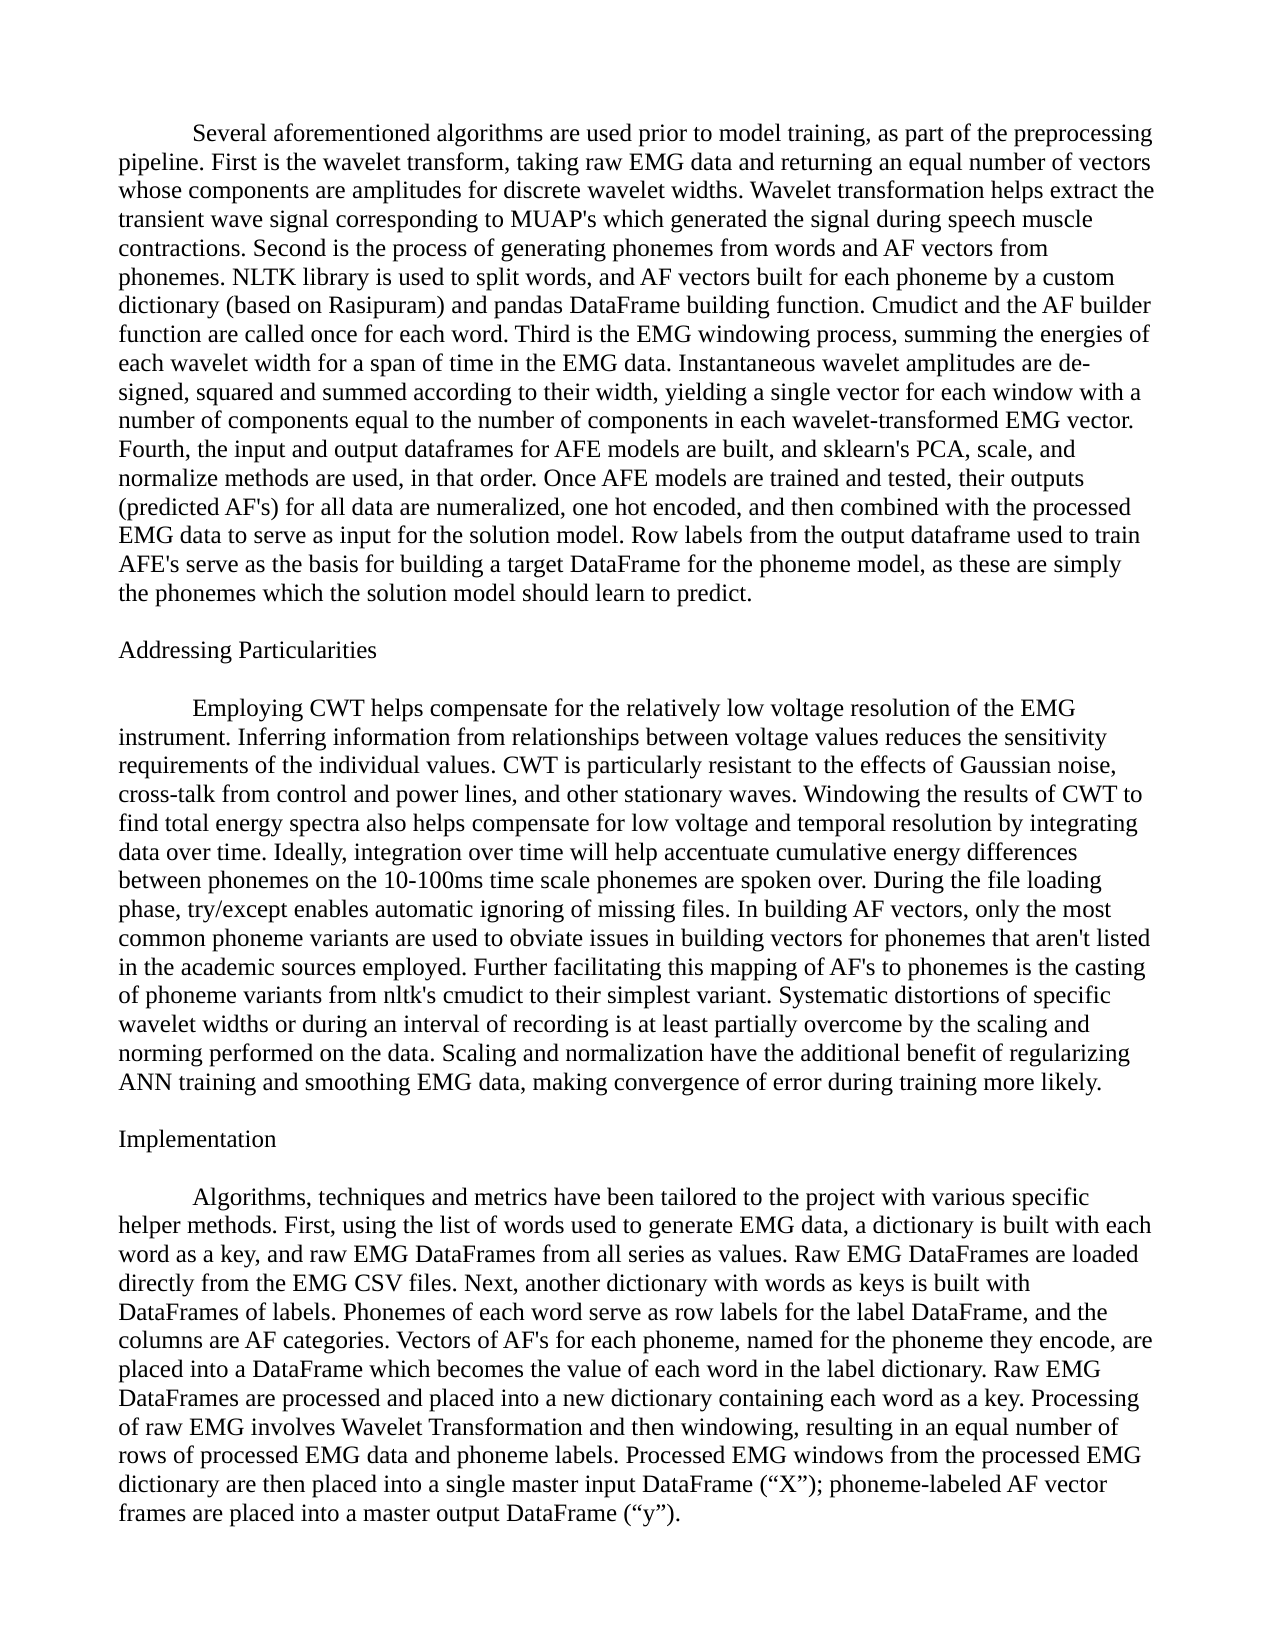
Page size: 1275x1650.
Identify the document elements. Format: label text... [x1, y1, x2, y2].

text Implementation [118, 1124, 1157, 1153]
text Addressing Particularities [118, 636, 1157, 664]
text Several aforementioned algorithms are used prior to model training, as part of the preprocessing pipeline. First is the wavelet transform, taking raw EMG data and returning an equal number of vectors whose components are amplitudes for discrete wavelet widths. Wavelet transformation helps extract the transient wave signal corresponding to MUAP's which generated the signal during speech muscle contractions. Second is the process of generating phonemes from words and AF vectors from phonemes. NLTK library is used to split words, and AF vectors built for each phoneme by a custom dictionary (based on Rasipuram) and pandas DataFrame building function. Cmudict and the AF builder function are called once for each word. Third is the EMG windowing process, summing the energies of each wavelet width for a span of time in the EMG data. Instantaneous wavelet amplitudes are de-signed, squared and summed according to their width, yielding a single vector for each window with a number of components equal to the number of components in each wavelet-transformed EMG vector. Fourth, the input and output dataframes for AFE models are built, and sklearn's PCA, scale, and normalize methods are used, in that order. Once AFE models are trained and tested, their outputs (predicted AF's) for all data are numeralized, one hot encoded, and then combined with the processed EMG data to serve as input for the solution model. Row labels from the output dataframe used to train AFE's serve as the basis for building a target DataFrame for the phoneme model, as these are simply the phonemes which the solution model should learn to predict. [118, 118, 1157, 607]
text Algorithms, techniques and metrics have been tailored to the project with various specific helper methods. First, using the list of words used to generate EMG data, a dictionary is built with each word as a key, and raw EMG DataFrames from all series as values. Raw EMG DataFrames are loaded directly from the EMG CSV files. Next, another dictionary with words as keys is built with DataFrames of labels. Phonemes of each word serve as row labels for the label DataFrame, and the columns are AF categories. Vectors of AF's for each phoneme, named for the phoneme they encode, are placed into a DataFrame which becomes the value of each word in the label dictionary. Raw EMG DataFrames are processed and placed into a new dictionary containing each word as a key. Processing of raw EMG involves Wavelet Transformation and then windowing, resulting in an equal number of rows of processed EMG data and phoneme labels. Processed EMG windows from the processed EMG dictionary are then placed into a single master input DataFrame (“X”); phoneme-labeled AF vector frames are placed into a master output DataFrame (“y”). [118, 1182, 1157, 1527]
text Employing CWT helps compensate for the relatively low voltage resolution of the EMG instrument. Inferring information from relationships between voltage values reduces the sensitivity requirements of the individual values. CWT is particularly resistant to the effects of Gaussian noise, cross-talk from control and power lines, and other stationary waves. Windowing the results of CWT to find total energy spectra also helps compensate for low voltage and temporal resolution by integrating data over time. Ideally, integration over time will help accentuate cumulative energy differences between phonemes on the 10-100ms time scale phonemes are spoken over. During the file loading phase, try/except enables automatic ignoring of missing files. In building AF vectors, only the most common phoneme variants are used to obviate issues in building vectors for phonemes that aren't listed in the academic sources employed. Further facilitating this mapping of AF's to phonemes is the casting of phoneme variants from nltk's cmudict to their simplest variant. Systematic distortions of specific wavelet widths or during an interval of recording is at least partially overcome by the scaling and norming performed on the data. Scaling and normalization have the additional benefit of regularizing ANN training and smoothing EMG data, making convergence of error during training more likely. [118, 693, 1157, 1096]
